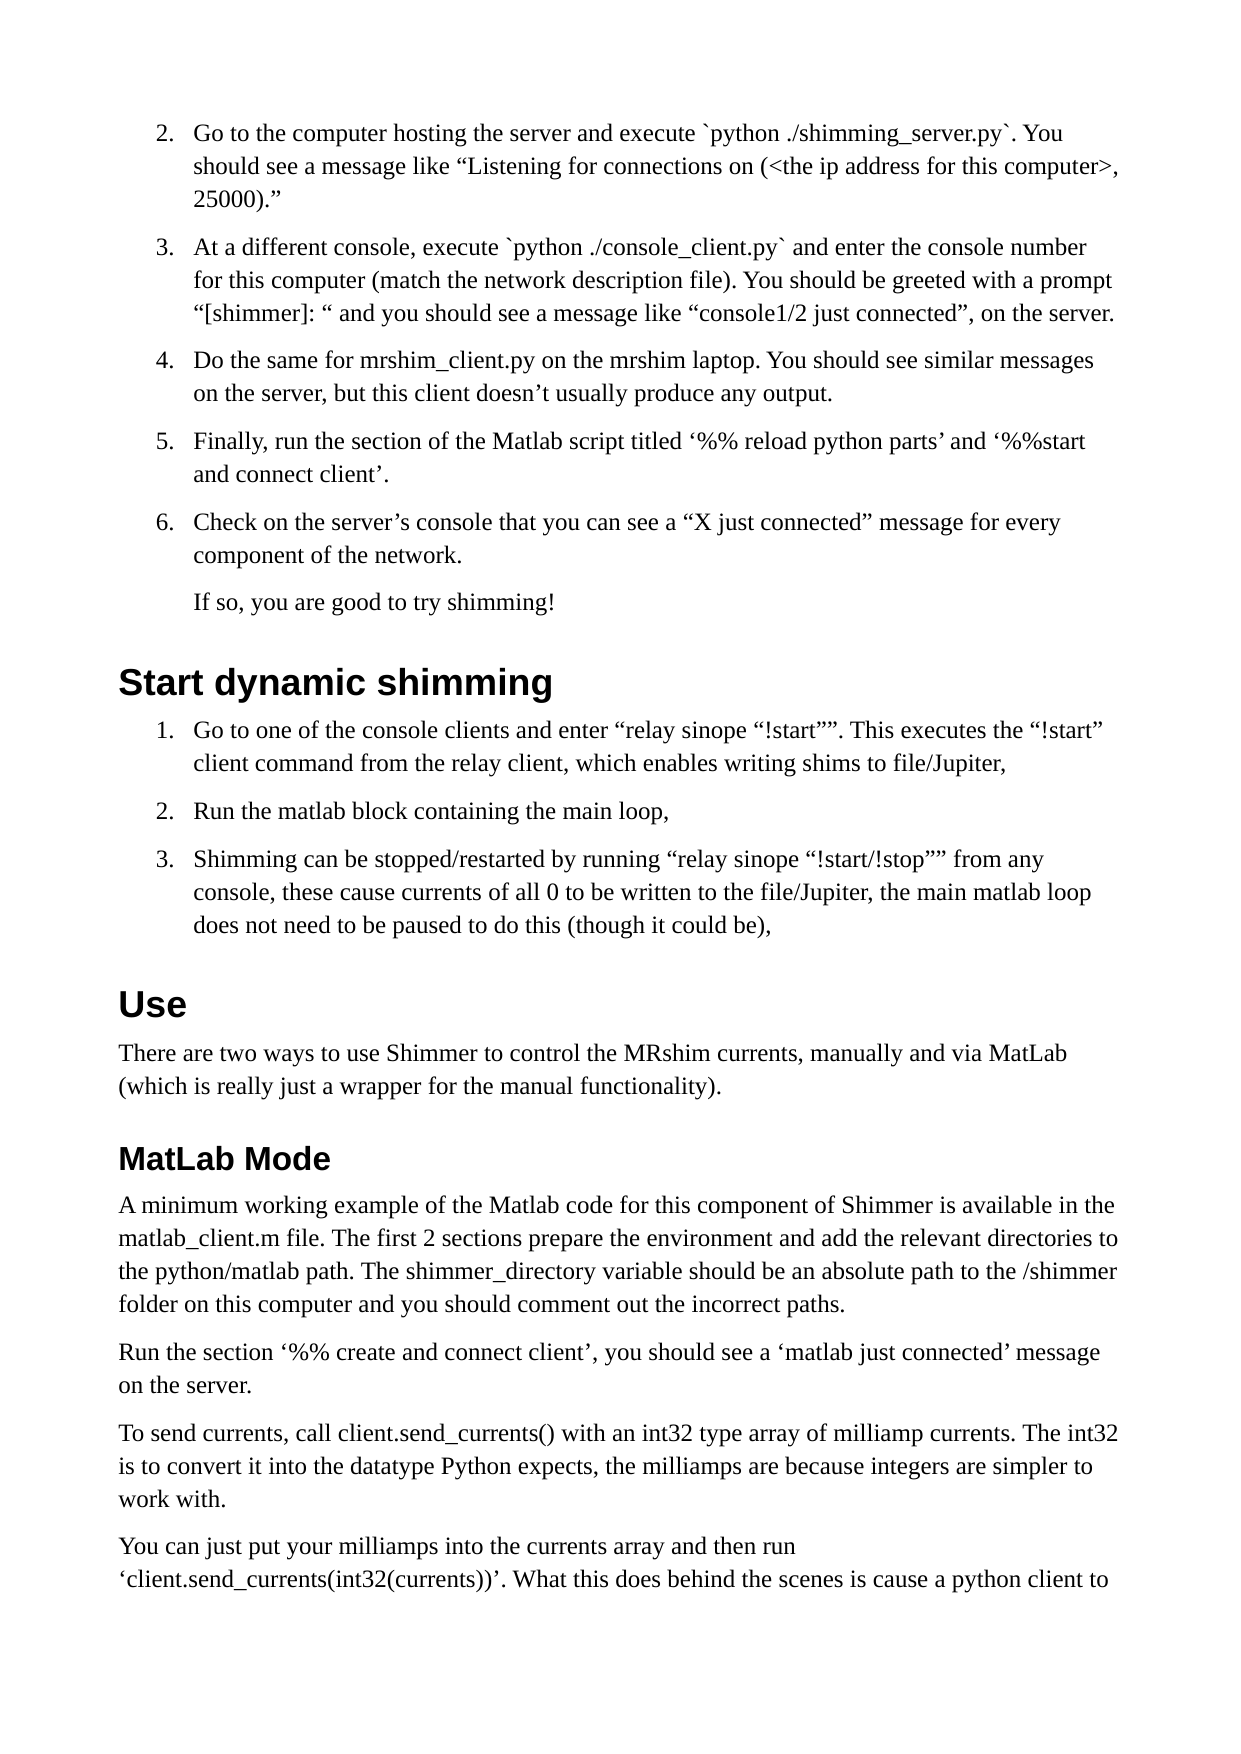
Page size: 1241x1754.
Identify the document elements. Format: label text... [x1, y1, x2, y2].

list Finally, run the section of the Matlab script titled ‘%% reload python parts’ and ‘%%start and connect client’. [156, 426, 1122, 488]
list Check on the server’s console that you can see a “X just connected” message for every component of the network. [156, 507, 1122, 568]
list Shimming can be stopped/restarted by running “relay sinope “!start/!stop”” from any console, these cause currents of all 0 to be written to the file/Jupiter, the main matlab loop does not need to be paused to do this (though it could be), [156, 844, 1122, 938]
subtitle Start dynamic shimming [118, 660, 1122, 703]
text A minimum working example of the Matlab code for this component of Shimmer is available in the matlab_client.m file. The first 2 sections prepare the environment and add the relevant directories to the python/matlab path. The shimmer_directory variable should be an absolute path to the /shimmer folder on this computer and you should comment out the incorrect paths. [118, 1190, 1122, 1318]
list At a different console, execute `python ./console_client.py` and enter the console number for this computer (match the network description file). You should be greeted with a prompt “[shimmer]: “ and you should see a message like “console1/2 just connected”, on the server. [156, 232, 1122, 327]
text Run the section ‘%% create and connect client’, you should see a ‘matlab just connected’ message on the server. [118, 1337, 1122, 1399]
list Go to one of the console clients and enter “relay sinope “!start””. This executes the “!start” client command from the relay client, which enables writing shims to file/Jupiter, [156, 716, 1122, 777]
list Do the same for mrshim_client.py on the mrshim laptop. You should see similar messages on the server, but this client doesn’t usually produce any output. [156, 345, 1122, 407]
list Go to the computer hosting the server and execute `python ./shimming_server.py`. You should see a message like “Listening for connections on (<the ip address for this computer>, 25000).” [156, 118, 1122, 213]
list Run the matlab block containing the main loop, [156, 796, 1122, 825]
text You can just put your milliamps into the currents array and then run ‘client.send_currents(int32(currents))’. What this does behind the scenes is cause a python client to [118, 1531, 1122, 1593]
subtitle MatLab Mode [118, 1139, 1122, 1178]
text To send currents, call client.send_currents() with an int32 type array of milliamp currents. The int32 is to convert it into the datatype Python expects, the milliamps are because integers are simpler to work with. [118, 1418, 1122, 1512]
text There are two ways to use Shimmer to control the MRshim currents, manually and via MatLab (which is really just a wrapper for the manual functionality). [118, 1038, 1122, 1100]
list If so, you are good to try shimming! [156, 587, 1122, 616]
subtitle Use [118, 982, 1122, 1026]
